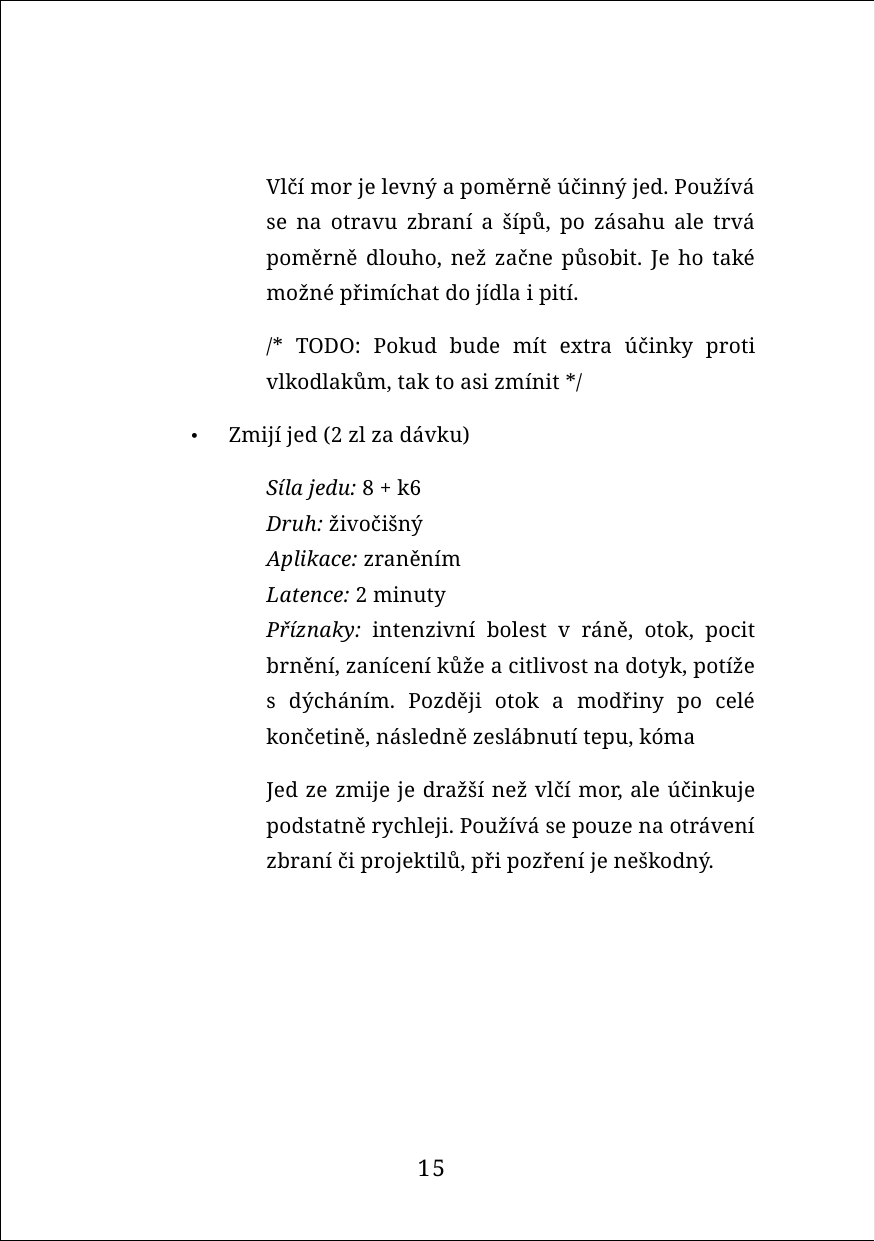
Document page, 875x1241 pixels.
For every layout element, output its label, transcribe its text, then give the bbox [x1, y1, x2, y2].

list Vlčí mor je levný a poměrně účinný jed. Používá se na otravu zbraní a šípů, po zásahu ale trvá poměrně dlouho, než začne působit. Je ho také možné přimíchat do jídla i pití. [229, 172, 756, 307]
list Síla jedu: 8 + k6 Druh: živočišný Aplikace: zraněním Latence: 2 minuty Příznaky: intenzivní bolest v ráně, otok, pocit brnění, zanícení kůže a citlivost na dotyk, potíže s dýcháním. Později otok a modřiny po celé končetině, následně zeslábnutí tepu, kóma [229, 473, 756, 751]
list /* TODO: Pokud bude mít extra účinky proti vlkodlakům, tak to asi zmínit */ [229, 332, 756, 396]
list Zmijí jed (2 zl za dávku) [191, 420, 756, 449]
list Jed ze zmije je dražší než vlčí mor, ale účinkuje podstatně rychleji. Používá se pouze na otrávení zbraní či projektilů, při pozření je neškodný. [229, 775, 756, 875]
